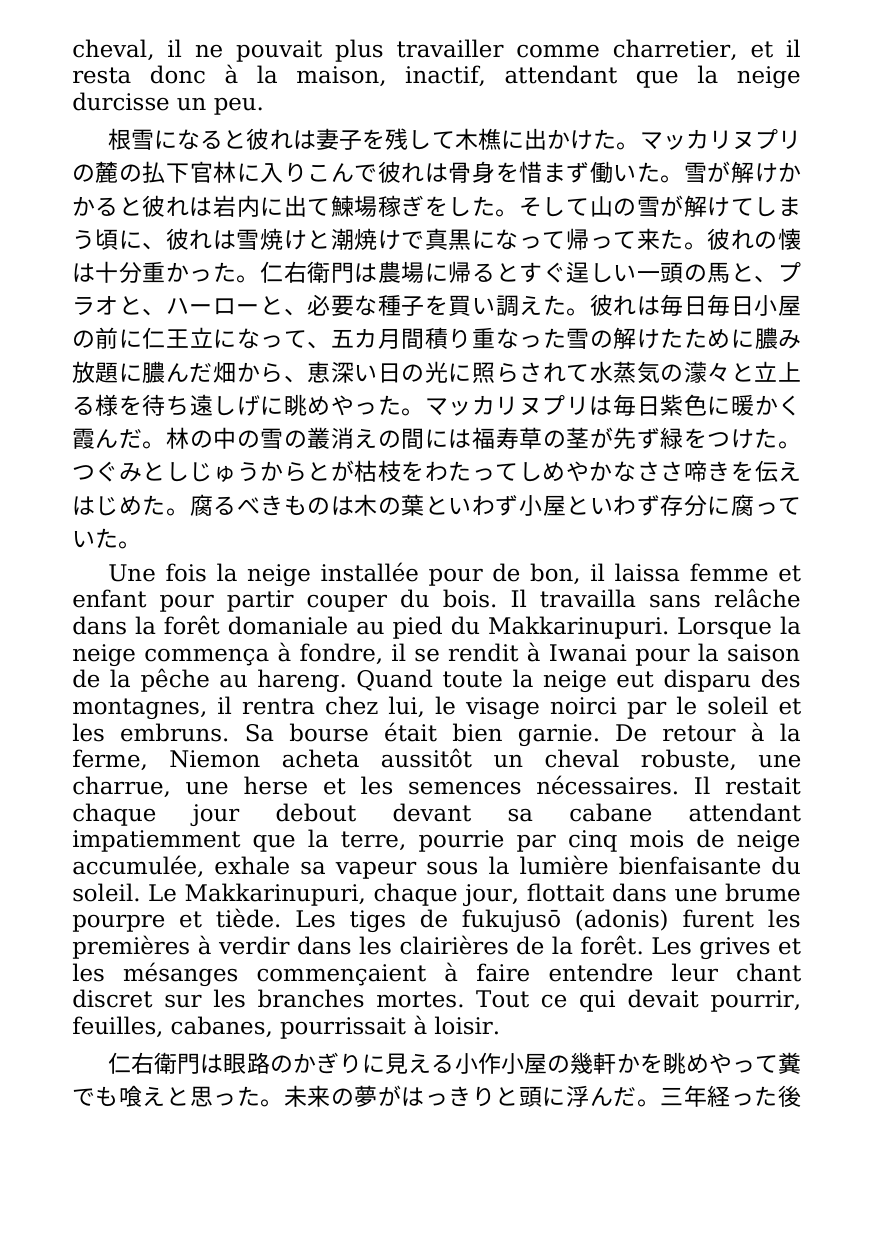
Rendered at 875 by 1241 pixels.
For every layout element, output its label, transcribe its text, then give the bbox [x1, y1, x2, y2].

text 仁右衛門は眼路のかぎりに見える小作小屋の幾軒かを眺めやって糞でも喰えと思った。未来の夢がはっきりと頭に浮んだ。三年経った後 [72, 1046, 802, 1112]
text cheval, il ne pouvait plus travailler comme charretier, et il resta donc à la maison, inactif, attendant que la neige durcisse un peu. [72, 36, 802, 116]
text 根雪になると彼れは妻子を残して木樵に出かけた。マッカリヌプリの麓の払下官林に入りこんで彼れは骨身を惜まず働いた。雪が解けかかると彼れは岩内に出て鰊場稼ぎをした。そして山の雪が解けてしまう頃に、彼れは雪焼けと潮焼けで真黒になって帰って来た。彼れの懐は十分重かった。仁右衛門は農場に帰るとすぐ逞しい一頭の馬と、プラオと、ハーローと、必要な種子を買い調えた。彼れは毎日毎日小屋の前に仁王立になって、五カ月間積り重なった雪の解けたために膿み放題に膿んだ畑から、恵深い日の光に照らされて水蒸気の濛々と立上る様を待ち遠しげに眺めやった。マッカリヌプリは毎日紫色に暖かく霞んだ。林の中の雪の叢消えの間には福寿草の茎が先ず緑をつけた。つぐみとしじゅうからとが枯枝をわたってしめやかなささ啼きを伝えはじめた。腐るべきものは木の葉といわず小屋といわず存分に腐っていた。 [72, 122, 802, 554]
text Une fois la neige installée pour de bon, il laissa femme et enfant pour partir couper du bois. Il travailla sans relâche dans la forêt domaniale au pied du Makkarinupuri. Lorsque la neige commença à fondre, il se rendit à Iwanai pour la saison de la pêche au hareng. Quand toute la neige eut disparu des montagnes, il rentra chez lui, le visage noirci par le soleil et les embruns. Sa bourse était bien garnie. De retour à la ferme, Niemon acheta aussitôt un cheval robuste, une charrue, une herse et les semences nécessaires. Il restait chaque jour debout devant sa cabane attendant impatiemment que la terre, pourrie par cinq mois de neige accumulée, exhale sa vapeur sous la lumière bienfaisante du soleil. Le Makkarinupuri, chaque jour, flottait dans une brume pourpre et tiède. Les tiges de fukujusō (adonis) furent les premières à verdir dans les clairières de la forêt. Les grives et les mésanges commençaient à faire entendre leur chant discret sur les branches mortes. Tout ce qui devait pourrir, feuilles, cabanes, pourrissait à loisir. [72, 560, 802, 1040]
